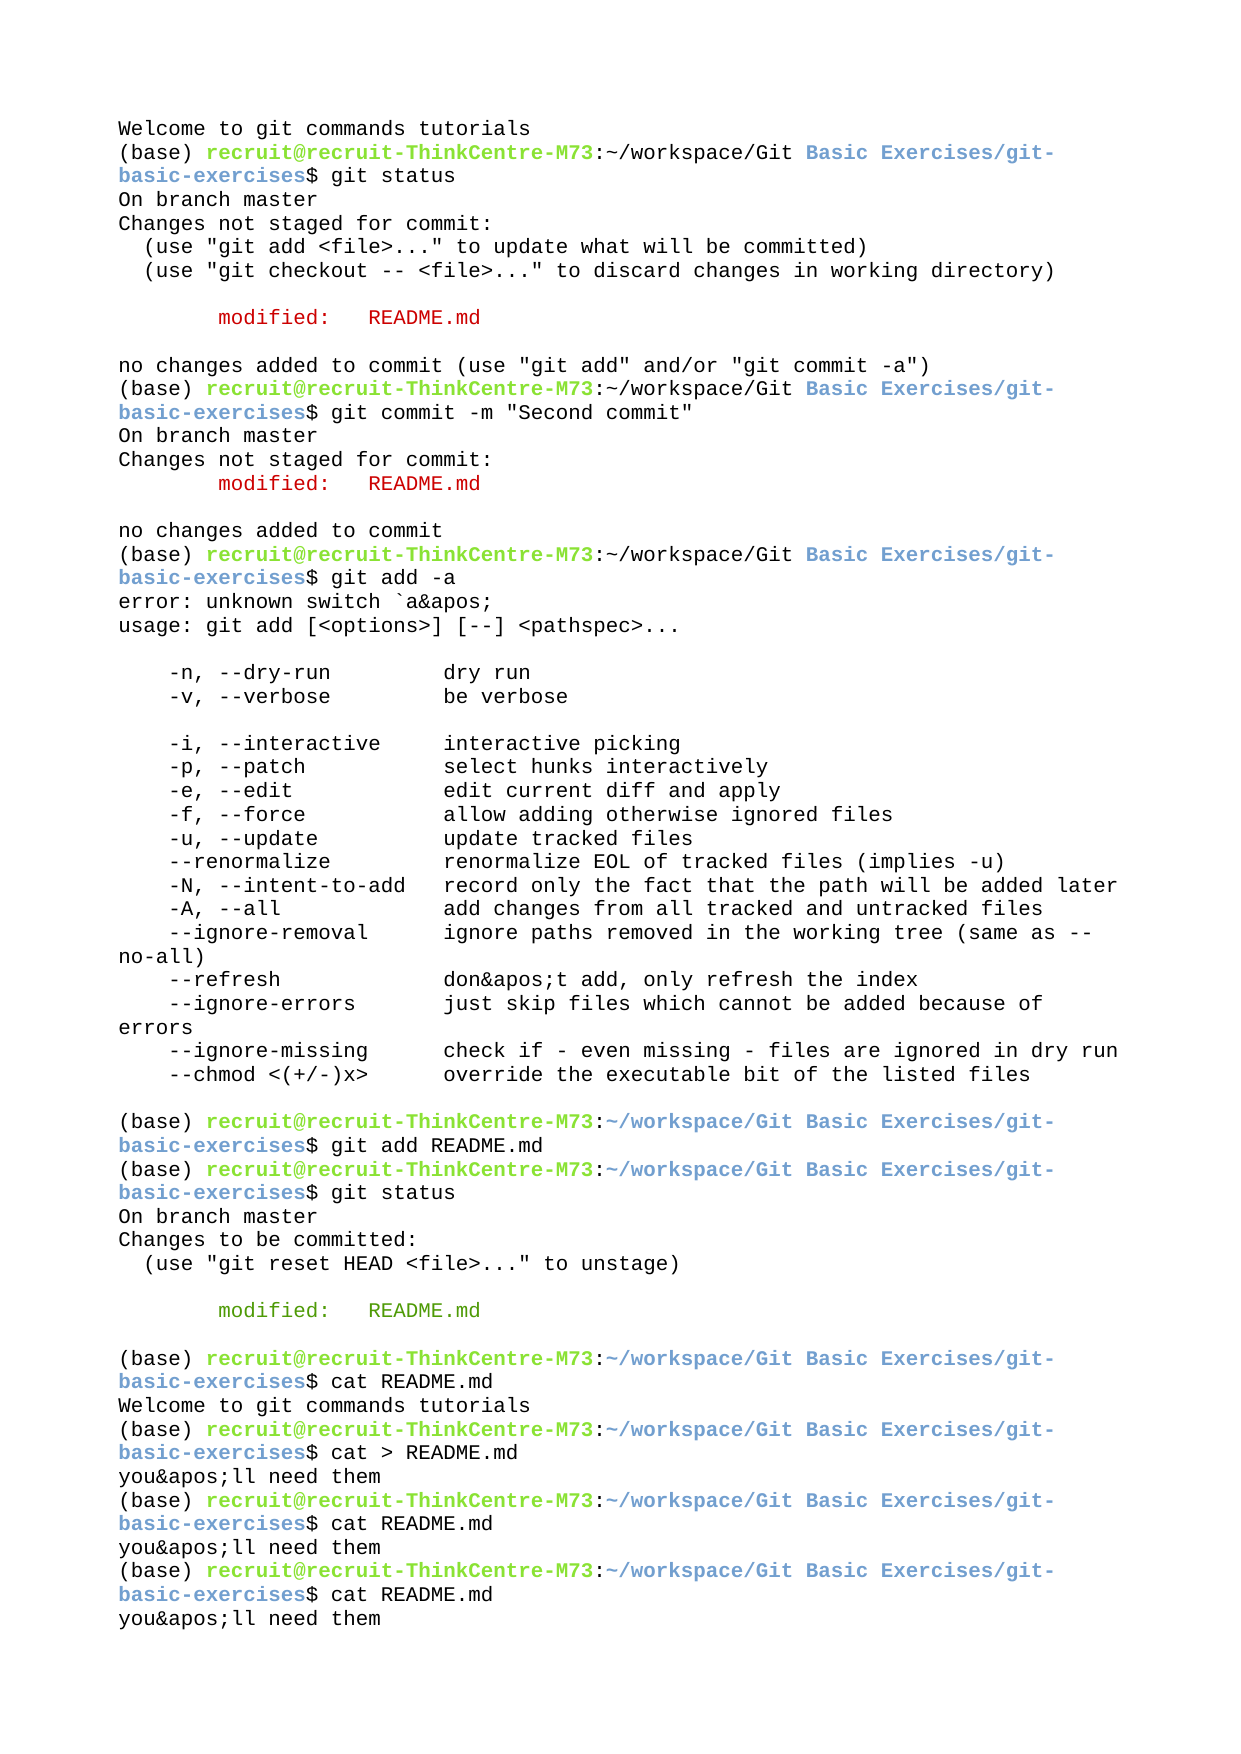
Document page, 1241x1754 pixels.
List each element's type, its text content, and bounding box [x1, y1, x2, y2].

text -v, --verbose be verbose [118, 686, 1122, 709]
text error: unknown switch `a&apos; [118, 591, 1122, 615]
text you&apos;ll need them [118, 1466, 1122, 1489]
text --chmod <(+/-)x> override the executable bit of the listed files [118, 1064, 1122, 1088]
text --ignore-missing check if - even missing - files are ignored in dry run [118, 1040, 1122, 1064]
text (base) recruit@recruit-ThinkCentre-M73:~/workspace/Git Basic Exercises/git-basic-exercises$ git add README.md [118, 1111, 1122, 1158]
text -A, --all add changes from all tracked and untracked files [118, 898, 1122, 922]
text -N, --intent-to-add record only the fact that the path will be added later [118, 875, 1122, 898]
text (base) recruit@recruit-ThinkCentre-M73:~/workspace/Git Basic Exercises/git-basic-exercises$ cat README.md [118, 1348, 1122, 1395]
text Changes not staged for commit: [118, 449, 1122, 473]
text (base) recruit@recruit-ThinkCentre-M73:~/workspace/Git Basic Exercises/git-basic-exercises$ git add -a [118, 544, 1122, 591]
text -e, --edit edit current diff and apply [118, 780, 1122, 804]
text -u, --update update tracked files [118, 827, 1122, 851]
text usage: git add [<options>] [--] <pathspec>... [118, 615, 1122, 638]
text (use "git add <file>..." to update what will be committed) [118, 236, 1122, 260]
text On branch master [118, 426, 1122, 449]
text modified: README.md [118, 473, 1122, 496]
text Welcome to git commands tutorials [118, 1395, 1122, 1419]
text modified: README.md [118, 307, 1122, 331]
text Changes not staged for commit: [118, 213, 1122, 236]
text (use "git checkout -- <file>..." to discard changes in working directory) [118, 260, 1122, 284]
text no changes added to commit (use "git add" and/or "git commit -a") [118, 354, 1122, 378]
text (base) recruit@recruit-ThinkCentre-M73:~/workspace/Git Basic Exercises/git-basic-exercises$ git status [118, 1158, 1122, 1206]
text --ignore-removal ignore paths removed in the working tree (same as --no-all) [118, 922, 1122, 969]
text (base) recruit@recruit-ThinkCentre-M73:~/workspace/Git Basic Exercises/git-basic-exercises$ cat README.md [118, 1561, 1122, 1608]
text you&apos;ll need them [118, 1537, 1122, 1561]
text (use "git reset HEAD <file>..." to unstage) [118, 1253, 1122, 1277]
text Welcome to git commands tutorials [118, 118, 1122, 142]
text -p, --patch select hunks interactively [118, 757, 1122, 780]
text modified: README.md [118, 1300, 1122, 1324]
text Changes to be committed: [118, 1229, 1122, 1253]
text (base) recruit@recruit-ThinkCentre-M73:~/workspace/Git Basic Exercises/git-basic-exercises$ git commit -m "Second commit" [118, 378, 1122, 426]
text -f, --force allow adding otherwise ignored files [118, 804, 1122, 827]
text (base) recruit@recruit-ThinkCentre-M73:~/workspace/Git Basic Exercises/git-basic-exercises$ cat README.md [118, 1489, 1122, 1537]
text -i, --interactive interactive picking [118, 733, 1122, 757]
text -n, --dry-run dry run [118, 662, 1122, 686]
text On branch master [118, 189, 1122, 213]
text --renormalize renormalize EOL of tracked files (implies -u) [118, 851, 1122, 875]
text (base) recruit@recruit-ThinkCentre-M73:~/workspace/Git Basic Exercises/git-basic-exercises$ git status [118, 142, 1122, 189]
text you&apos;ll need them [118, 1608, 1122, 1631]
text no changes added to commit [118, 520, 1122, 544]
text --ignore-errors just skip files which cannot be added because of errors [118, 993, 1122, 1040]
text On branch master [118, 1206, 1122, 1229]
text --refresh don&apos;t add, only refresh the index [118, 969, 1122, 993]
text (base) recruit@recruit-ThinkCentre-M73:~/workspace/Git Basic Exercises/git-basic-exercises$ cat > README.md [118, 1419, 1122, 1466]
